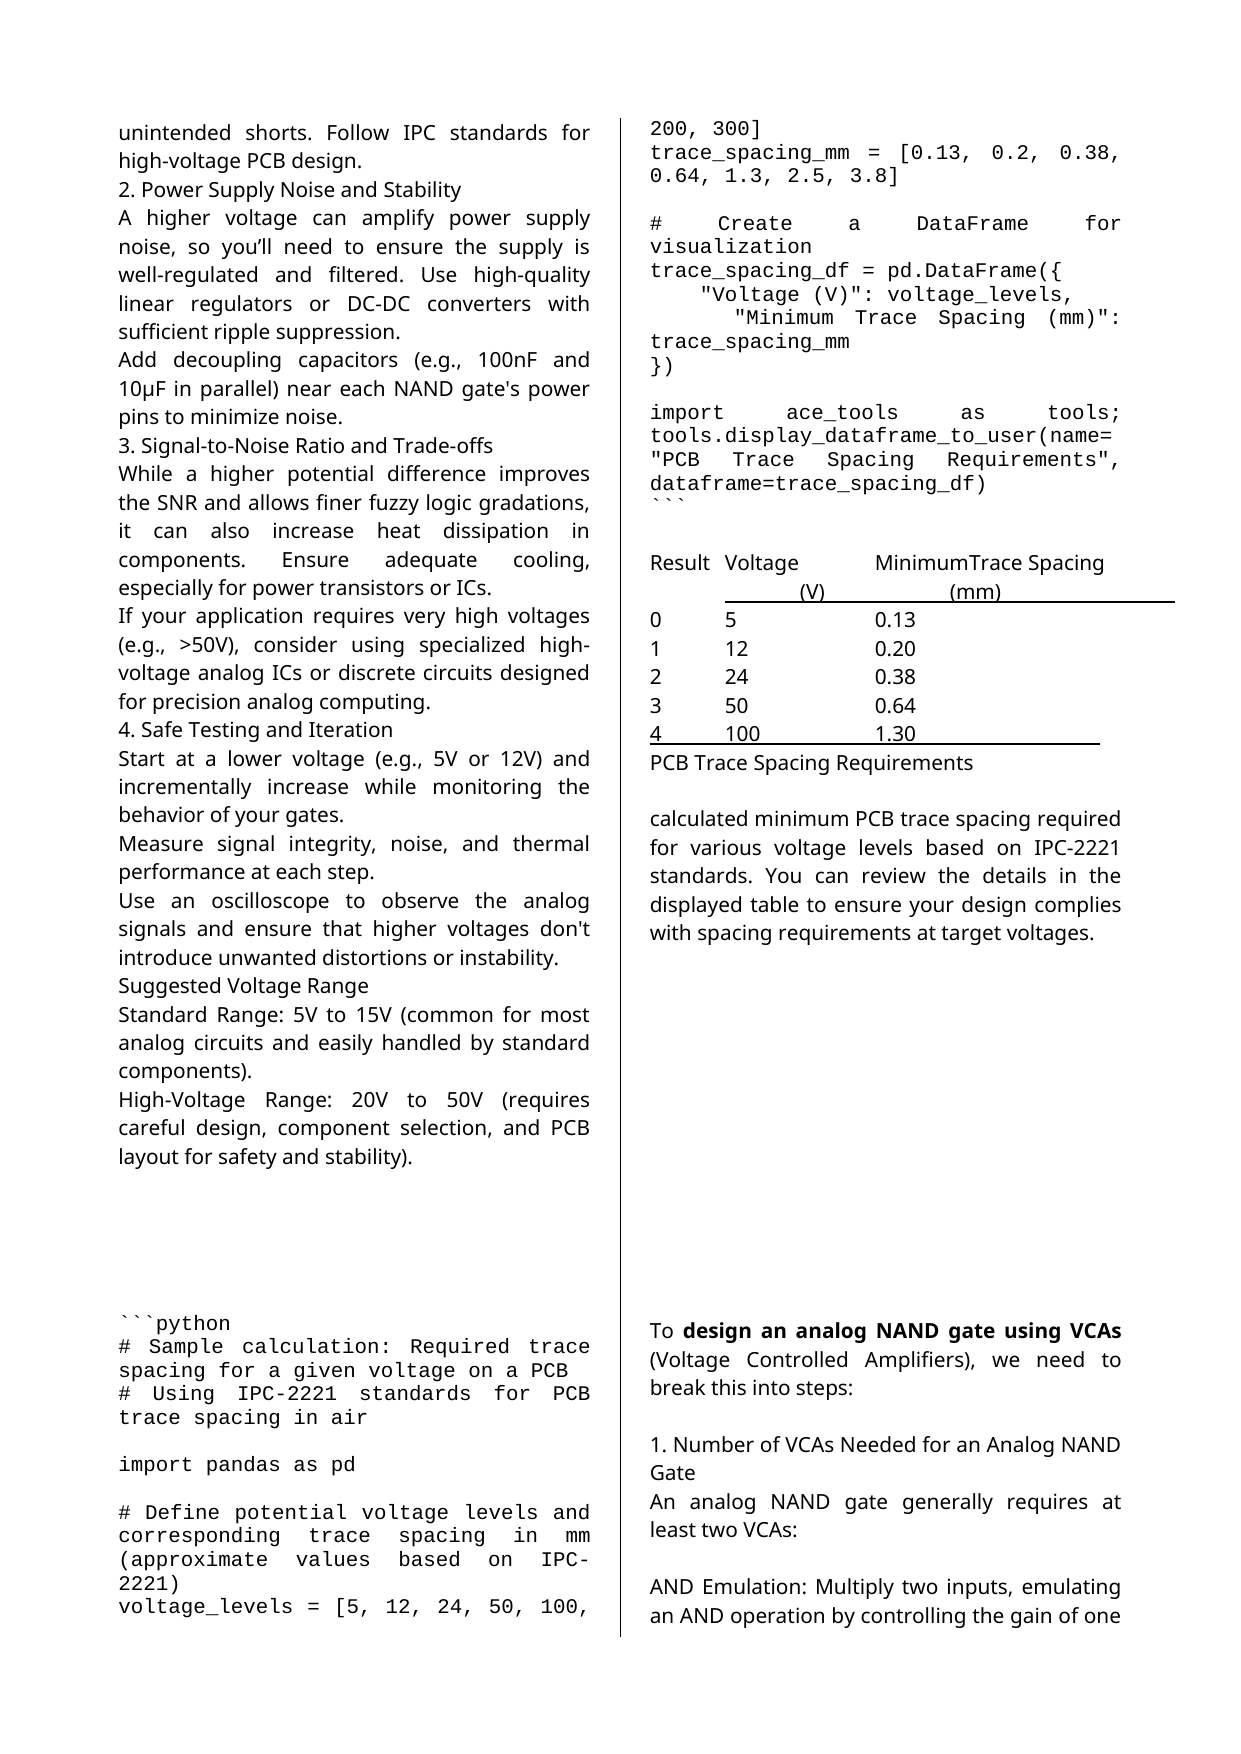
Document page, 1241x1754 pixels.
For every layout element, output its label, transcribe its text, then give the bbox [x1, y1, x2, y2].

text High-Voltage Range: 20V to 50V (requires careful design, component selection, and PCB layout for safety and stability). [118, 1085, 591, 1170]
text 0 5 0.13 [649, 605, 1122, 634]
text PCB Trace Spacing Requirements [649, 748, 1122, 776]
text trace_spacing_df = pd.DataFrame({ [649, 260, 1122, 284]
text trace_spacing_mm = [0.13, 0.2, 0.38, 0.64, 1.3, 2.5, 3.8] [649, 142, 1122, 189]
text Result Voltage MinimumTrace Spacing (V) (mm) [649, 548, 1122, 605]
text Suggested Voltage Range [118, 971, 591, 1000]
text An analog NAND gate generally requires at least two VCAs: [649, 1487, 1122, 1544]
text 4 100 1.30 [649, 719, 1122, 748]
text 2. Power Supply Noise and Stability [118, 175, 591, 203]
text unintended shorts. Follow IPC standards for high-voltage PCB design. [118, 118, 591, 175]
text Measure signal integrity, noise, and thermal performance at each step. [118, 829, 591, 886]
text Use an oscilloscope to observe the analog signals and ensure that higher voltages don't introduce unwanted distortions or instability. [118, 886, 591, 971]
text Start at a lower voltage (e.g., 5V or 12V) and incrementally increase while monitoring the behavior of your gates. [118, 744, 591, 829]
text # Create a DataFrame for visualization [649, 213, 1122, 260]
text 3. Signal-to-Noise Ratio and Trade-offs [118, 431, 591, 459]
text ``` [649, 496, 1122, 520]
text # Define potential voltage levels and corresponding trace spacing in mm (approximate values based on IPC-2221) [118, 1502, 591, 1596]
text AND Emulation: Multiply two inputs, emulating an AND operation by controlling the gain of one [649, 1572, 1122, 1629]
text To design an analog NAND gate using VCAs (Voltage Controlled Amplifiers), we need to break this into steps: [649, 1316, 1122, 1402]
text # Sample calculation: Required trace spacing for a given voltage on a PCB [118, 1336, 591, 1383]
text }) [649, 354, 1122, 378]
text import pandas as pd [118, 1454, 591, 1478]
text 200, 300] [649, 118, 1122, 142]
text If your application requires very high voltages (e.g., >50V), consider using specialized high-voltage analog ICs or discrete circuits designed for precision analog computing. [118, 602, 591, 715]
text While a higher potential difference improves the SNR and allows finer fuzzy logic gradations, it can also increase heat dissipation in components. Ensure adequate cooling, especially for power transistors or ICs. [118, 459, 591, 602]
text 3 50 0.64 [649, 691, 1122, 719]
text 2 24 0.38 [649, 662, 1122, 691]
text "Minimum Trace Spacing (mm)": trace_spacing_mm [649, 307, 1122, 354]
text Add decoupling capacitors (e.g., 100nF and 10µF in parallel) near each NAND gate's power pins to minimize noise. [118, 346, 591, 431]
text 1 12 0.20 [649, 634, 1122, 662]
text calculated minimum PCB trace spacing required for various voltage levels based on IPC-2221 standards. You can review the details in the displayed table to ensure your design complies with spacing requirements at target voltages. [649, 804, 1122, 947]
text 1. Number of VCAs Needed for an Analog NAND Gate [649, 1430, 1122, 1487]
text ```python [118, 1312, 591, 1336]
text import ace_tools as tools; tools.display_dataframe_to_user(name="PCB Trace Spacing Requirements", dataframe=trace_spacing_df) [649, 402, 1122, 496]
text 4. Safe Testing and Iteration [118, 715, 591, 744]
text voltage_levels = [5, 12, 24, 50, 100, [118, 1596, 591, 1620]
text Standard Range: 5V to 15V (common for most analog circuits and easily handled by standard components). [118, 1000, 591, 1085]
text "Voltage (V)": voltage_levels, [649, 284, 1122, 307]
text A higher voltage can amplify power supply noise, so you’ll need to ensure the supply is well-regulated and filtered. Use high-quality linear regulators or DC-DC converters with sufficient ripple suppression. [118, 203, 591, 346]
text # Using IPC-2221 standards for PCB trace spacing in air [118, 1383, 591, 1431]
